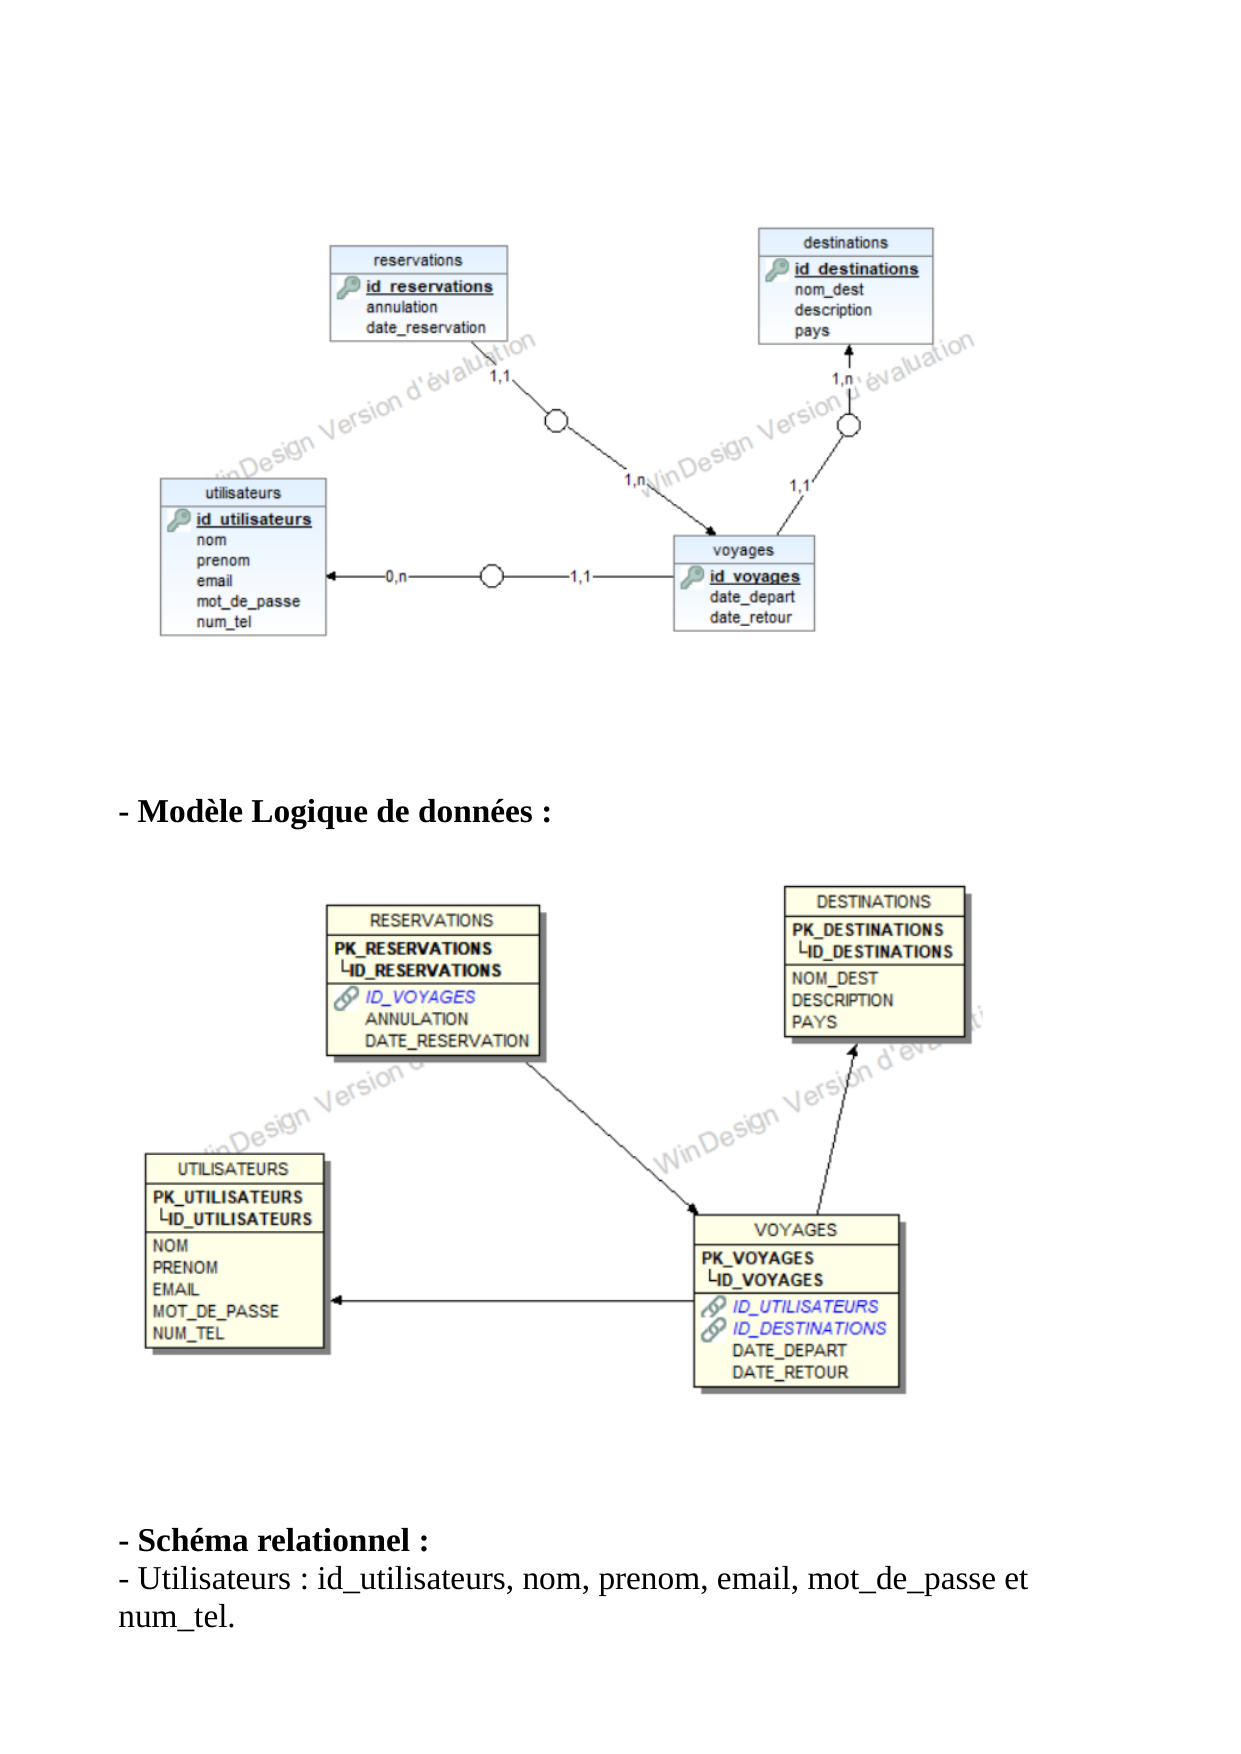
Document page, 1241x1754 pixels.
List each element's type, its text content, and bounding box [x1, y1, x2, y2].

picture [146, 195, 992, 708]
text - Utilisateurs : id_utilisateurs, nom, prenom, email, mot_de_passe et num_tel. [118, 1558, 1122, 1635]
picture [134, 856, 983, 1459]
text - Schéma relationnel : [118, 1520, 1122, 1558]
text - Modèle Logique de données : [118, 791, 1122, 830]
